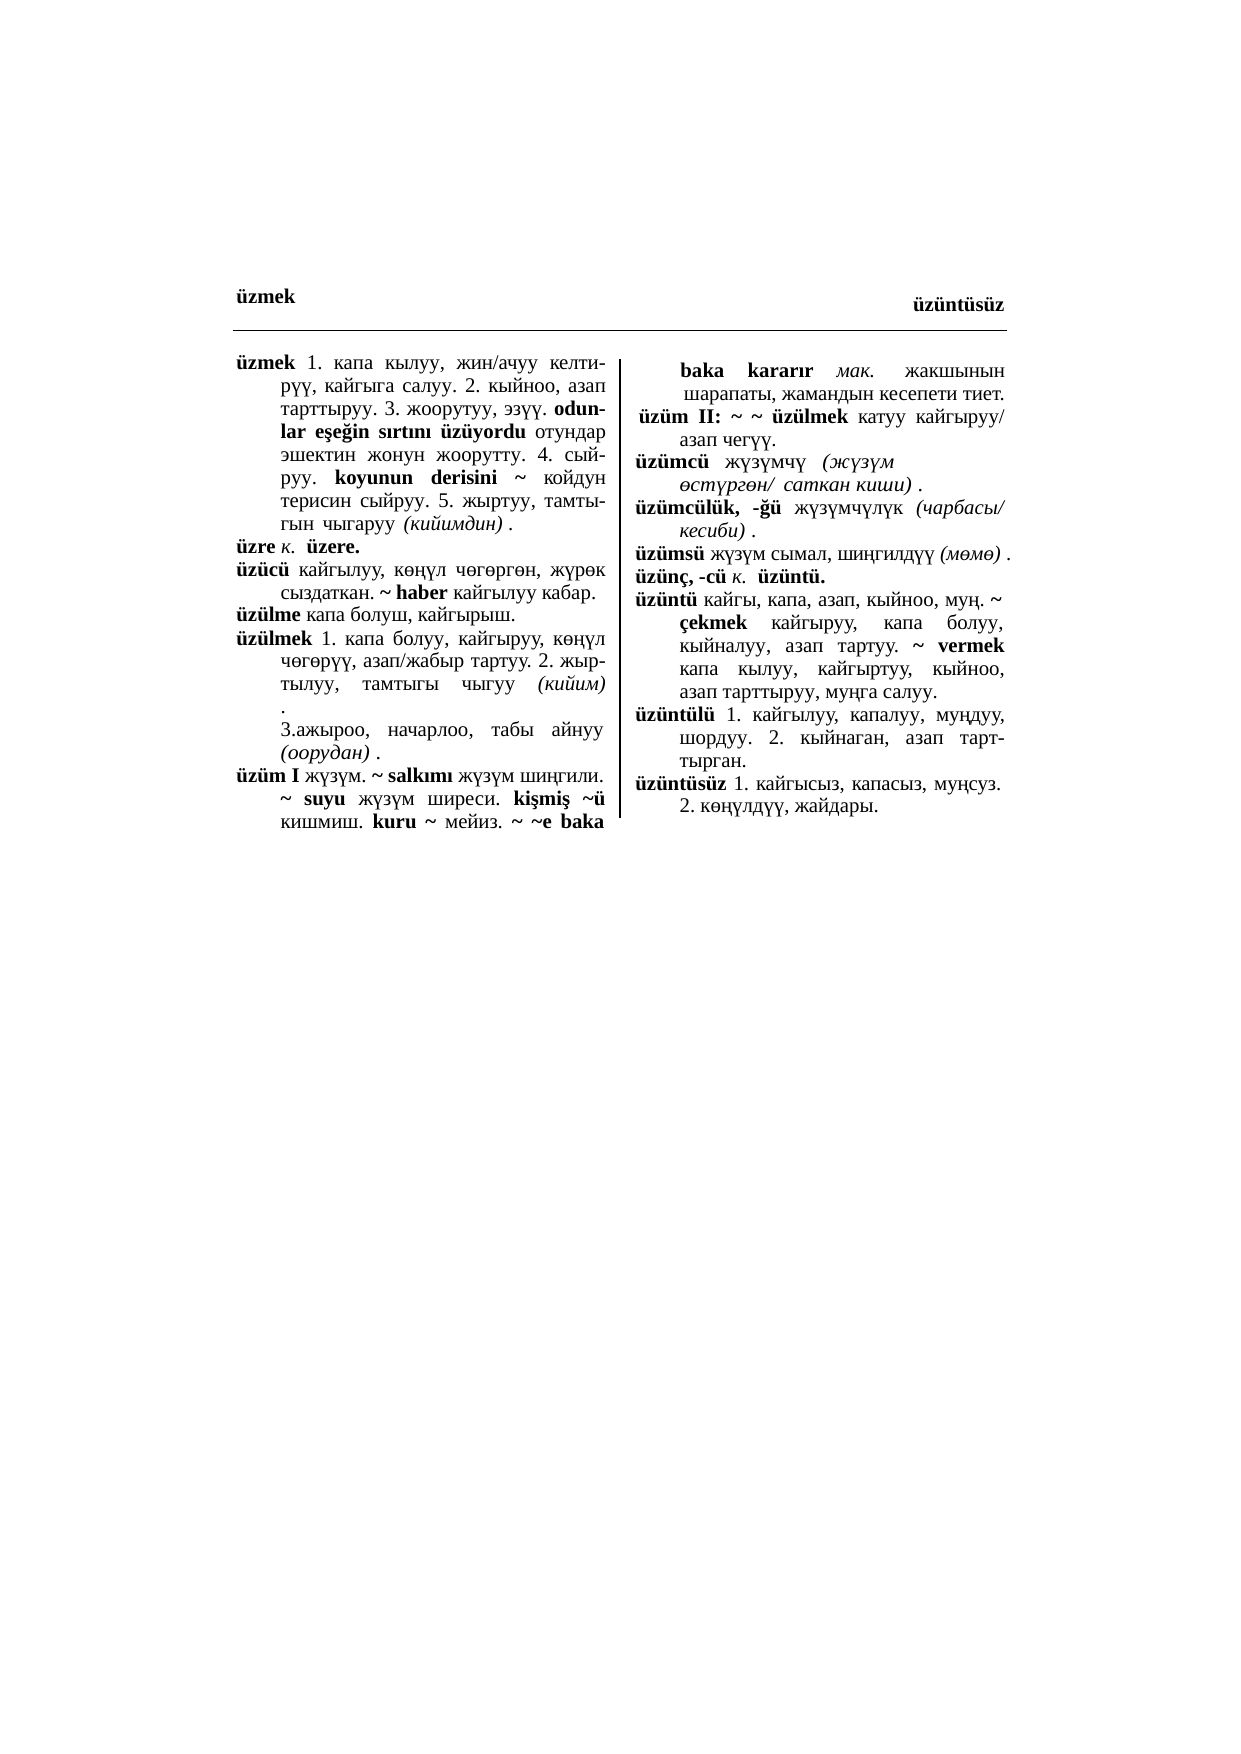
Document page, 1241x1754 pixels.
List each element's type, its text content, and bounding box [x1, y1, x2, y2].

text кыйналуу, азап тартуу. ~ vermek капа кылуу, кайгыртуу, кыйноо, азап тарттыруу, муңга салуу. [679, 634, 1005, 703]
text üzüntülü 1. кайгылуу, капалуу, муңдуу, шордуу. 2. кыйнаган, азап тарт- тырган. [635, 703, 1005, 772]
text (оорудан) . [280, 741, 606, 764]
text ~ suyu жүзүм ширеси. kişmiş ~ü [280, 787, 606, 810]
text üzümcü жүзүмчү (жүзүм өстүргөн/ саткан киши) . [635, 451, 1005, 496]
text üzücü кайгылуу, көңүл чөгөргөн, жүрөк сыздаткан. ~ haber кайгылуу кабар. [236, 558, 606, 604]
text üzüntüsüz 1. кайгысыз, капасыз, муңсуз. [635, 772, 1065, 794]
text кишмиш. kuru ~ мейиз. ~ ~e baka [280, 810, 606, 833]
text üzümsü жүзүм сымал, шиңгилдүү (мөмө) . [635, 542, 1065, 565]
text üzre к. üzere. [236, 534, 606, 558]
text üzümcülük, -ğü жүзүмчүлүк (чарбасы/ [635, 496, 1065, 519]
text üzülmek 1. капа болуу, кайгыруу, көңүл чөгөрүү, азап/жабыр тартуу. 2. жыр- тылуу, тамтыгы чыгуу (кийим) . [236, 627, 606, 718]
text üzünç, -cü к. üzüntü. [635, 565, 1046, 588]
text üzüm I жүзүм. ~ salkımı жүзүм шиңгили. [236, 764, 606, 787]
text 2. көңүлдүү, жайдары. [679, 794, 879, 817]
text baka kararır мак. жакшынын шарапаты, жамандын кесепети тиет. üzüm II: ~ ~ üzülmek катуу кайгыруу/ [635, 359, 1004, 428]
text üzmek [236, 284, 296, 308]
text üzüntüsüz [913, 292, 1065, 316]
text üzülme капа болуш, кайгырыш. [236, 604, 606, 626]
text üzüntü кайгы, капа, азап, кыйноо, муң. ~ çekmek кайгыруу, капа болуу, [635, 588, 1005, 634]
text üzmek 1. капа кылуу, жин/ачуу келти- рүү, кайгыга салуу. 2. кыйноо, азап тарттыруу. 3. жоорутуу, эзүү. odun- lar eşeğin sırtını üzüyordu отундар эшектин жонун жоорутту. 4. сый- руу. koyunun derisini ~ койдун терисин сыйруу. 5. жыртуу, тамты- гын чыгаруу (кийимдин) . [236, 350, 606, 534]
text 3.ажыроо, начарлоо, табы айнуу [280, 718, 606, 741]
text кесиби) . [679, 519, 758, 542]
text азап чегүү. [679, 428, 777, 451]
